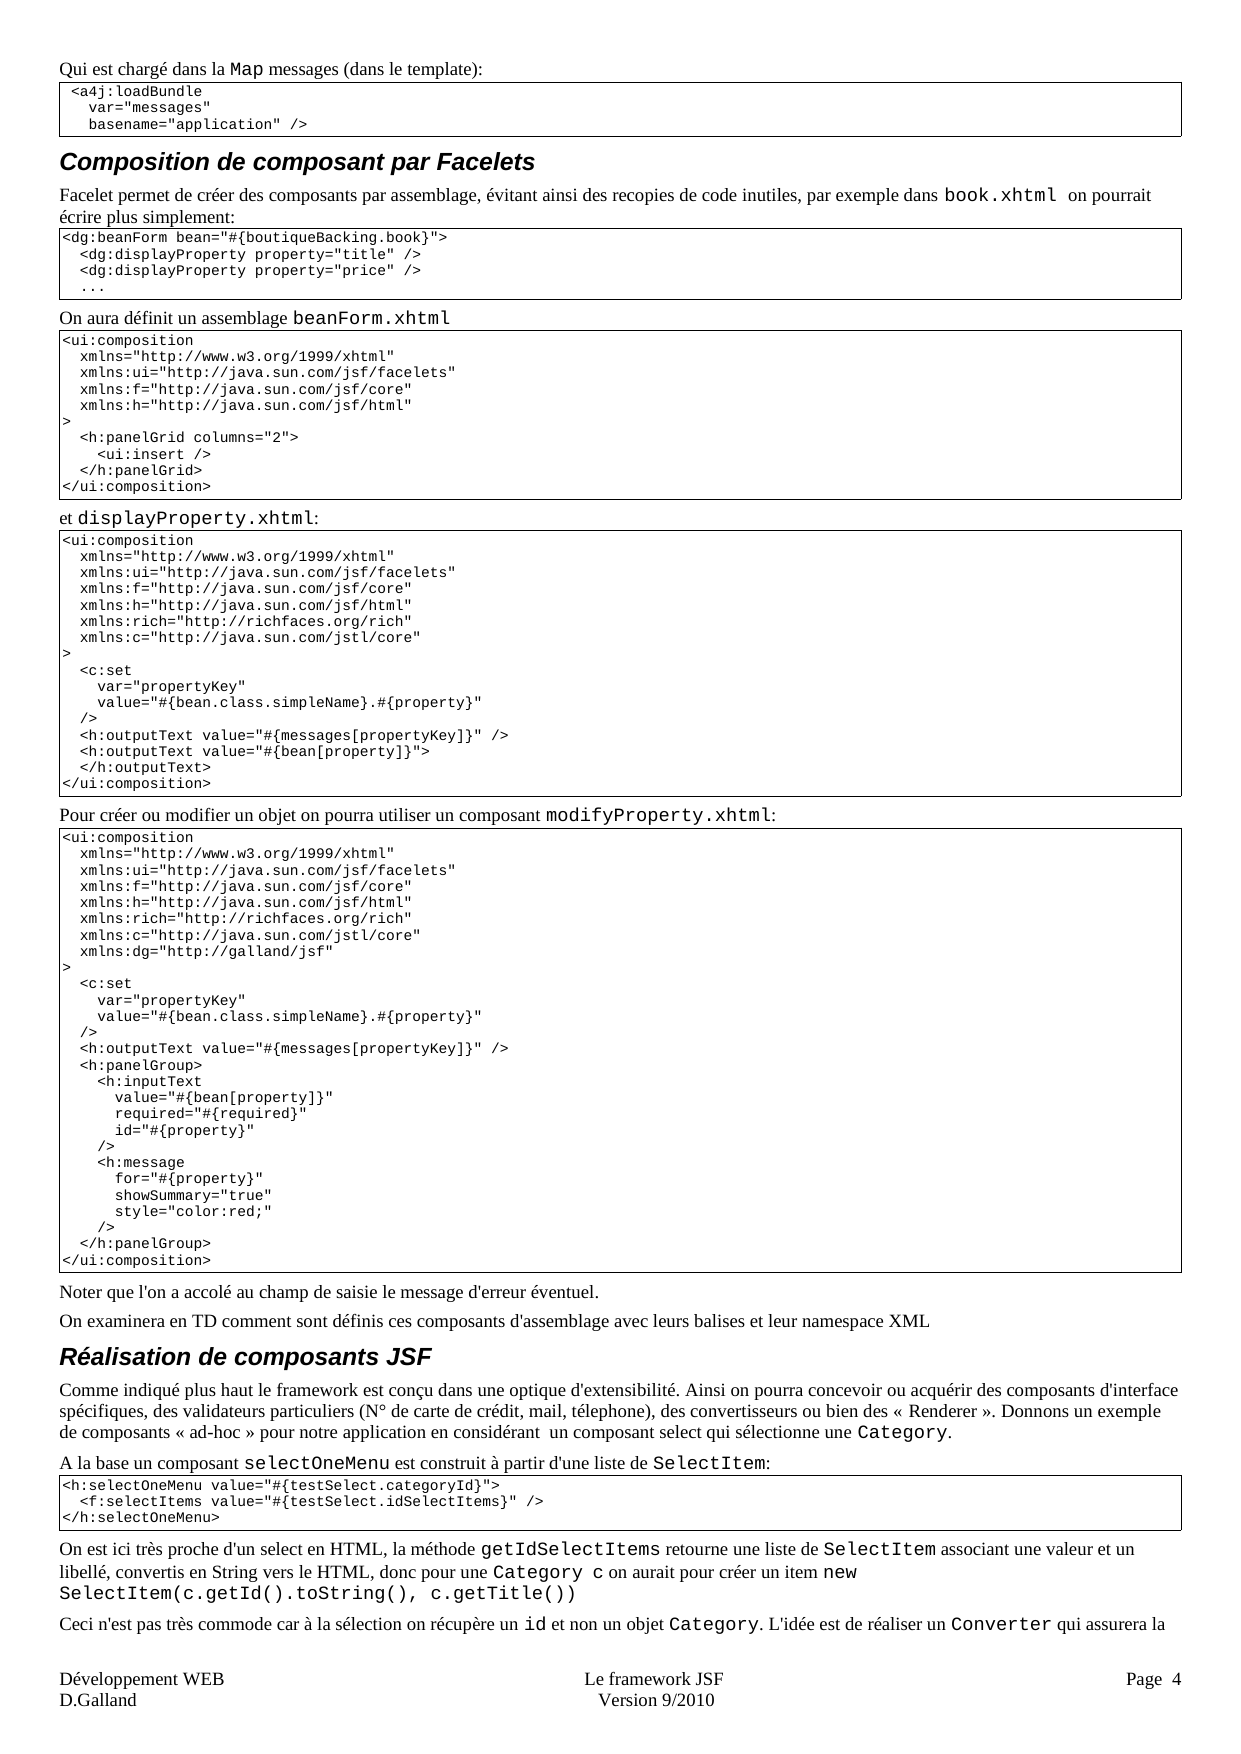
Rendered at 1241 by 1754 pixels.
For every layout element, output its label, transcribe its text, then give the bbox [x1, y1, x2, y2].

text </h:panelGrid> [60, 460, 1181, 477]
text <c:set [60, 974, 1181, 990]
text <h:outputText value="#{bean[property]}"> [60, 741, 1181, 758]
text ... [60, 277, 1181, 299]
text Noter que l'on a accolé au champ de saisie le message d'erreur éventuel. [59, 1281, 1181, 1302]
text xmlns:rich="http://richfaces.org/rich" [60, 611, 1181, 628]
text </ui:composition> [60, 1250, 1181, 1272]
text </ui:composition> [60, 774, 1181, 796]
text Qui est chargé dans la Map messages (dans le template): [59, 59, 1181, 82]
text /> [60, 1023, 1181, 1039]
text <ui:composition [60, 331, 1181, 347]
text <c:set [60, 660, 1181, 676]
text A la base un composant selectOneMenu est construit à partir d'une liste de SelectItem: [59, 1453, 1181, 1475]
text var="messages" [60, 98, 1181, 114]
text <ui:insert /> [60, 444, 1181, 460]
text xmlns:ui="http://java.sun.com/jsf/facelets" [60, 563, 1181, 579]
text <dg:displayProperty property="price" /> [60, 260, 1181, 277]
text xmlns:h="http://java.sun.com/jsf/html" [60, 595, 1181, 611]
text xmlns:f="http://java.sun.com/jsf/core" [60, 579, 1181, 595]
text <f:selectItems value="#{testSelect.idSelectItems}" /> [60, 1491, 1181, 1508]
text <h:message [60, 1153, 1181, 1169]
text /> [60, 1136, 1181, 1153]
subtitle Réalisation de composants JSF [59, 1343, 1181, 1371]
text xmlns:rich="http://richfaces.org/rich" [60, 909, 1181, 925]
text Comme indiqué plus haut le framework est conçu dans une optique d'extensibilité. Ainsi on pourra concevoir ou acquérir des composants d'interface spécifiques, des validateurs particuliers (N° de carte de crédit, mail, télephone), des convertisseurs ou bien des « Renderer ». Donnons un exemple de composants « ad-hoc » pour notre application en considérant un composant select qui sélectionne une Category. [59, 1380, 1181, 1444]
text value="#{bean[property]}" [60, 1088, 1181, 1104]
text <dg:beanForm bean="#{boutiqueBacking.book}"> [60, 229, 1181, 244]
text On aura définit un assemblage beanForm.xhtml [59, 308, 1181, 330]
text </h:panelGroup> [60, 1234, 1181, 1250]
text Facelet permet de créer des composants par assemblage, évitant ainsi des recopies de code inutiles, par exemple dans book.xhtml on pourrait écrire plus simplement: [59, 185, 1181, 228]
text > [60, 644, 1181, 660]
text <a4j:loadBundle [60, 83, 1181, 98]
text xmlns="http://www.w3.org/1999/xhtml" [60, 844, 1181, 860]
text On examinera en TD comment sont définis ces composants d'assemblage avec leurs balises et leur namespace XML [59, 1311, 1181, 1332]
text <h:outputText value="#{messages[propertyKey]}" /> [60, 725, 1181, 741]
text <h:inputText [60, 1071, 1181, 1088]
text <h:panelGroup> [60, 1055, 1181, 1071]
text xmlns="http://www.w3.org/1999/xhtml" [60, 347, 1181, 363]
text id="#{property}" [60, 1120, 1181, 1136]
text required="#{required}" [60, 1104, 1181, 1120]
text basename="application" /> [60, 114, 1181, 136]
text xmlns:h="http://java.sun.com/jsf/html" [60, 893, 1181, 909]
text </h:selectOneMenu> [60, 1508, 1181, 1530]
text <h:panelGrid columns="2"> [60, 428, 1181, 444]
text On est ici très proche d'un select en HTML, la méthode getIdSelectItems retourne une liste de SelectItem associant une valeur et un libellé, convertis en String vers le HTML, donc pour une Category c on aurait pour créer un item new SelectItem(c.getId().toString(), c.getTitle()) [59, 1539, 1181, 1605]
text xmlns:ui="http://java.sun.com/jsf/facelets" [60, 860, 1181, 876]
text var="propertyKey" [60, 990, 1181, 1006]
text var="propertyKey" [60, 676, 1181, 693]
text style="color:red;" [60, 1201, 1181, 1218]
text xmlns:dg="http://galland/jsf" [60, 941, 1181, 958]
text Pour créer ou modifier un objet on pourra utiliser un composant modifyProperty.xhtml: [59, 805, 1181, 828]
text xmlns:f="http://java.sun.com/jsf/core" [60, 876, 1181, 893]
text /> [60, 1218, 1181, 1234]
text showSummary="true" [60, 1185, 1181, 1201]
text <ui:composition [60, 531, 1181, 546]
text et displayProperty.xhtml: [59, 508, 1181, 530]
text xmlns="http://www.w3.org/1999/xhtml" [60, 546, 1181, 563]
text xmlns:c="http://java.sun.com/jstl/core" [60, 925, 1181, 941]
text </h:outputText> [60, 758, 1181, 774]
text /> [60, 709, 1181, 725]
text value="#{bean.class.simpleName}.#{property}" [60, 693, 1181, 709]
text > [60, 958, 1181, 974]
text for="#{property}" [60, 1169, 1181, 1185]
text > [60, 412, 1181, 428]
text Ceci n'est pas très commode car à la sélection on récupère un id et non un objet Category. L'idée est de réaliser un Converter qui assurera la [59, 1614, 1181, 1636]
subtitle Composition de composant par Facelets [59, 148, 1181, 176]
text <h:outputText value="#{messages[propertyKey]}" /> [60, 1039, 1181, 1055]
text value="#{bean.class.simpleName}.#{property}" [60, 1006, 1181, 1023]
text xmlns:h="http://java.sun.com/jsf/html" [60, 395, 1181, 412]
text <dg:displayProperty property="title" /> [60, 244, 1181, 260]
text </ui:composition> [60, 477, 1181, 499]
text xmlns:f="http://java.sun.com/jsf/core" [60, 379, 1181, 395]
text <h:selectOneMenu value="#{testSelect.categoryId}"> [60, 1476, 1181, 1491]
text <ui:composition [60, 829, 1181, 844]
text xmlns:c="http://java.sun.com/jstl/core" [60, 628, 1181, 644]
text xmlns:ui="http://java.sun.com/jsf/facelets" [60, 363, 1181, 379]
